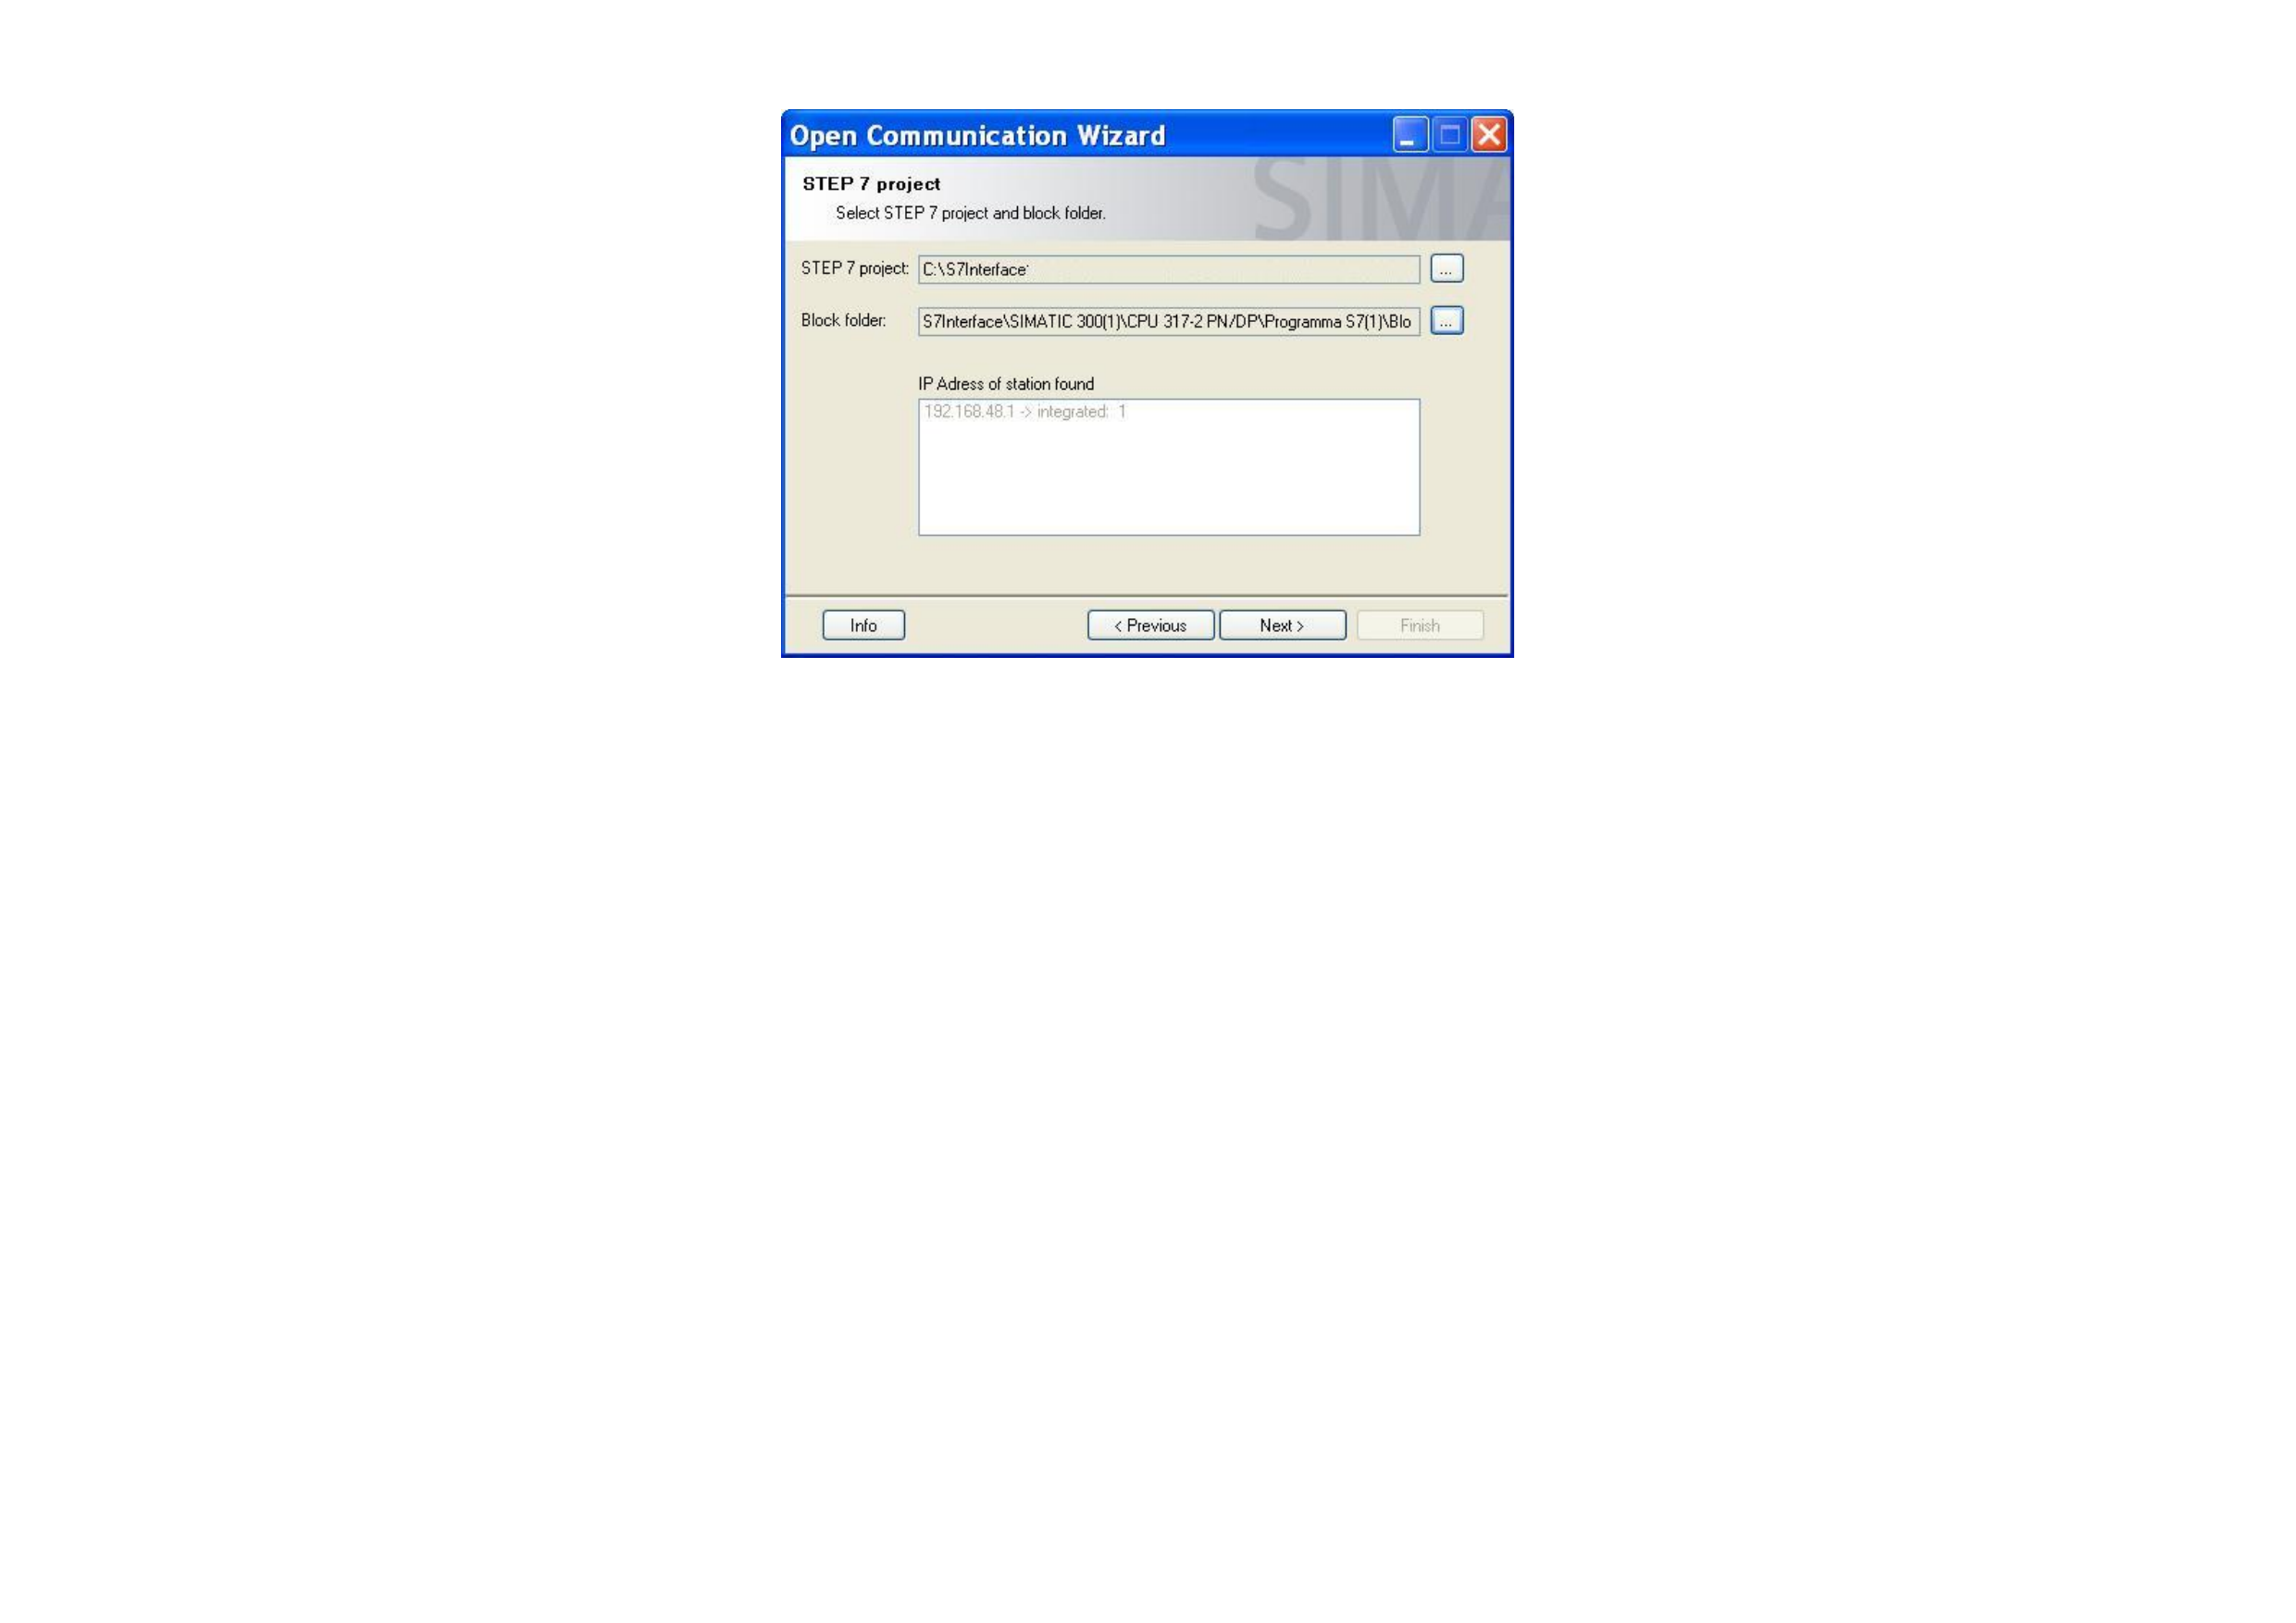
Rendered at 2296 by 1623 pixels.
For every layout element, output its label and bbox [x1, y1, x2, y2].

picture [781, 109, 1515, 658]
